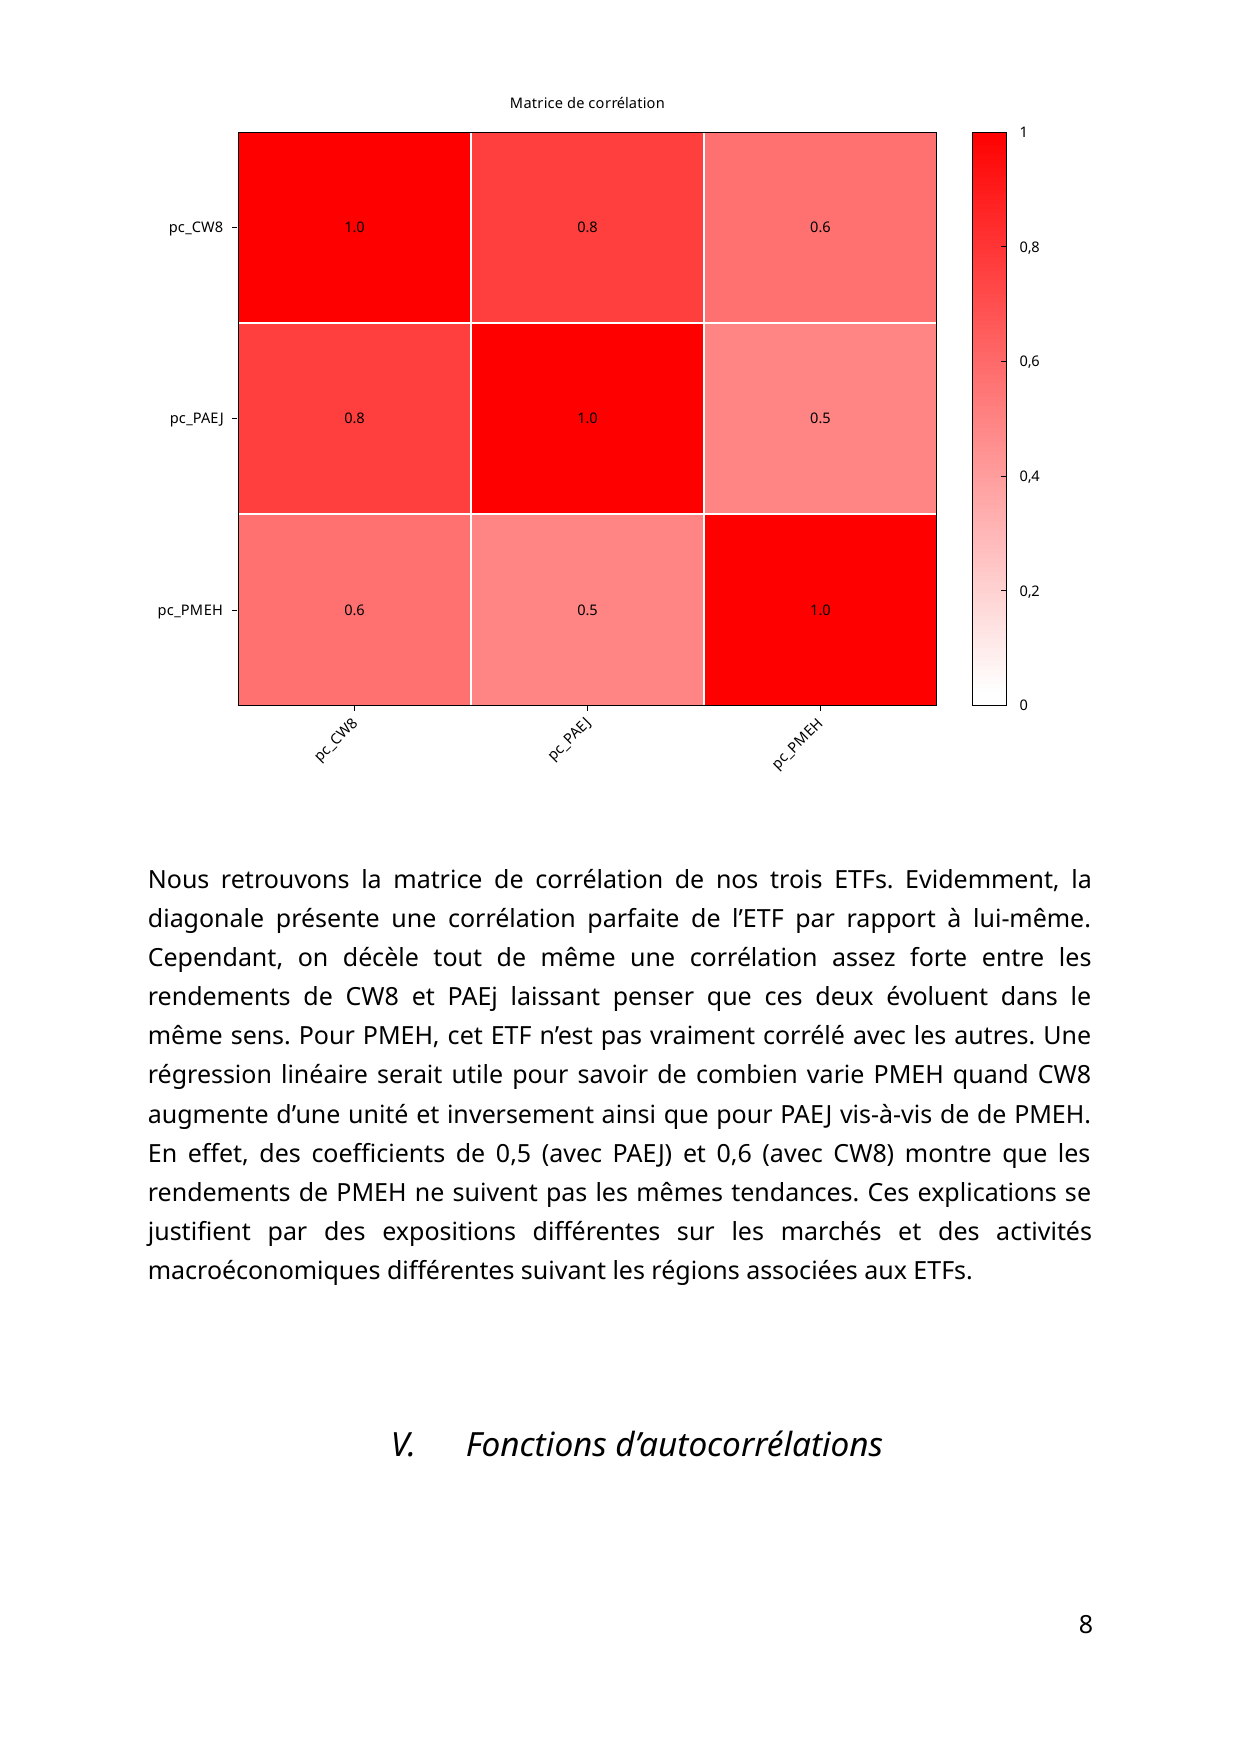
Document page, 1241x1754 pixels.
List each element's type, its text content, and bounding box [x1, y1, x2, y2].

list Fonctions d’autocorrélations [185, 1420, 1093, 1466]
text Nous retrouvons la matrice de corrélation de nos trois ETFs. Evidemment, la diagonale présente une corrélation parfaite de l’ETF par rapport à lui-même. Cependant, on décèle tout de même une corrélation assez forte entre les rendements de CW8 et PAEj laissant penser que ces deux évoluent dans le même sens. Pour PMEH, cet ETF n’est pas vraiment corrélé avec les autres. Une régression linéaire serait utile pour savoir de combien varie PMEH quand CW8 augmente d’une unité et inversement ainsi que pour PAEJ vis-à-vis de de PMEH. En effet, des coefficients de 0,5 (avec PAEJ) et 0,6 (avec CW8) montre que les rendements de PMEH ne suivent pas les mêmes tendances. Ces explications se justifient par des expositions différentes sur les marchés et des activités macroéconomiques différentes suivant les régions associées aux ETFs. [148, 861, 1093, 1287]
